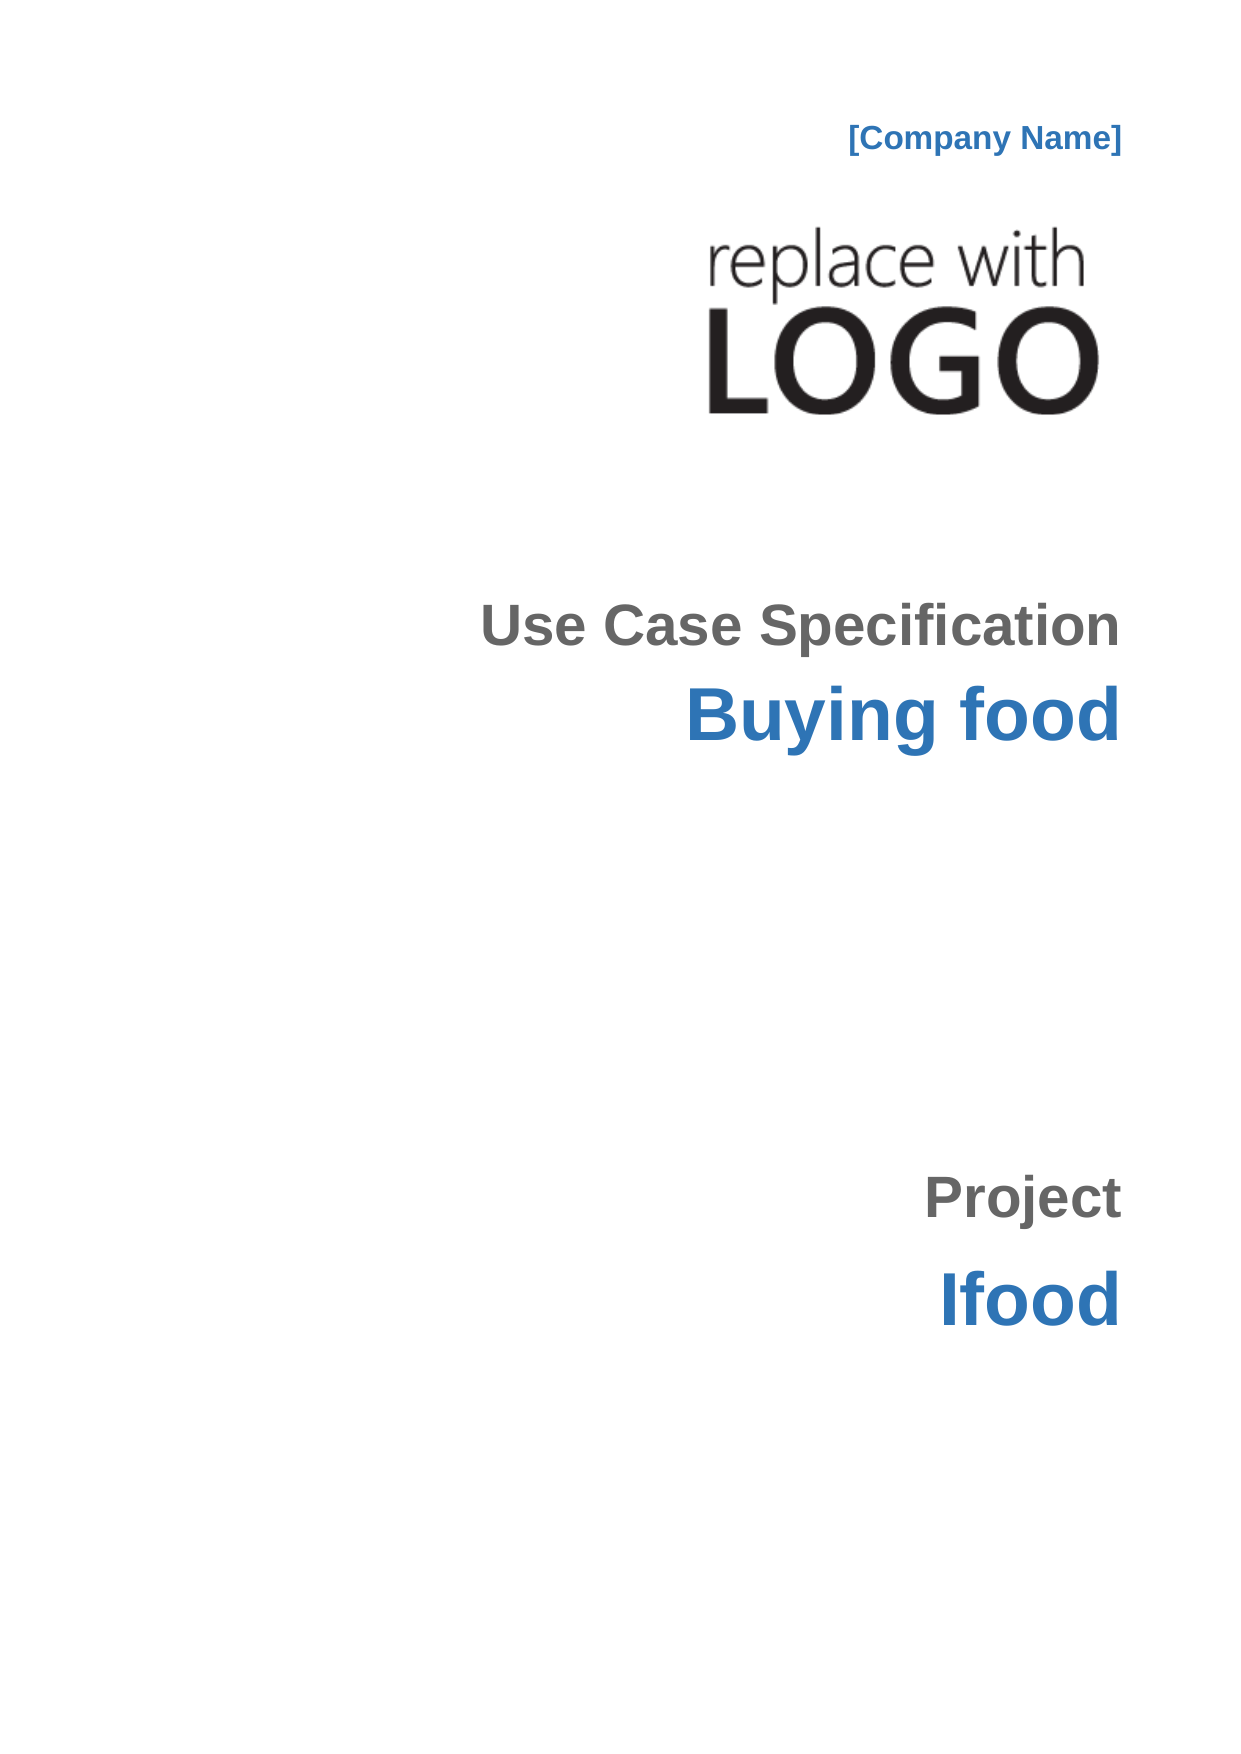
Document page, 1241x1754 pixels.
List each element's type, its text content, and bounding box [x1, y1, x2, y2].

text Buying food [118, 670, 1122, 757]
title Ifood [118, 1255, 1122, 1341]
title Project [118, 1163, 1122, 1230]
title Use Case Specification [118, 591, 1122, 658]
picture [687, 206, 1123, 445]
text [Company Name] [118, 118, 1122, 157]
